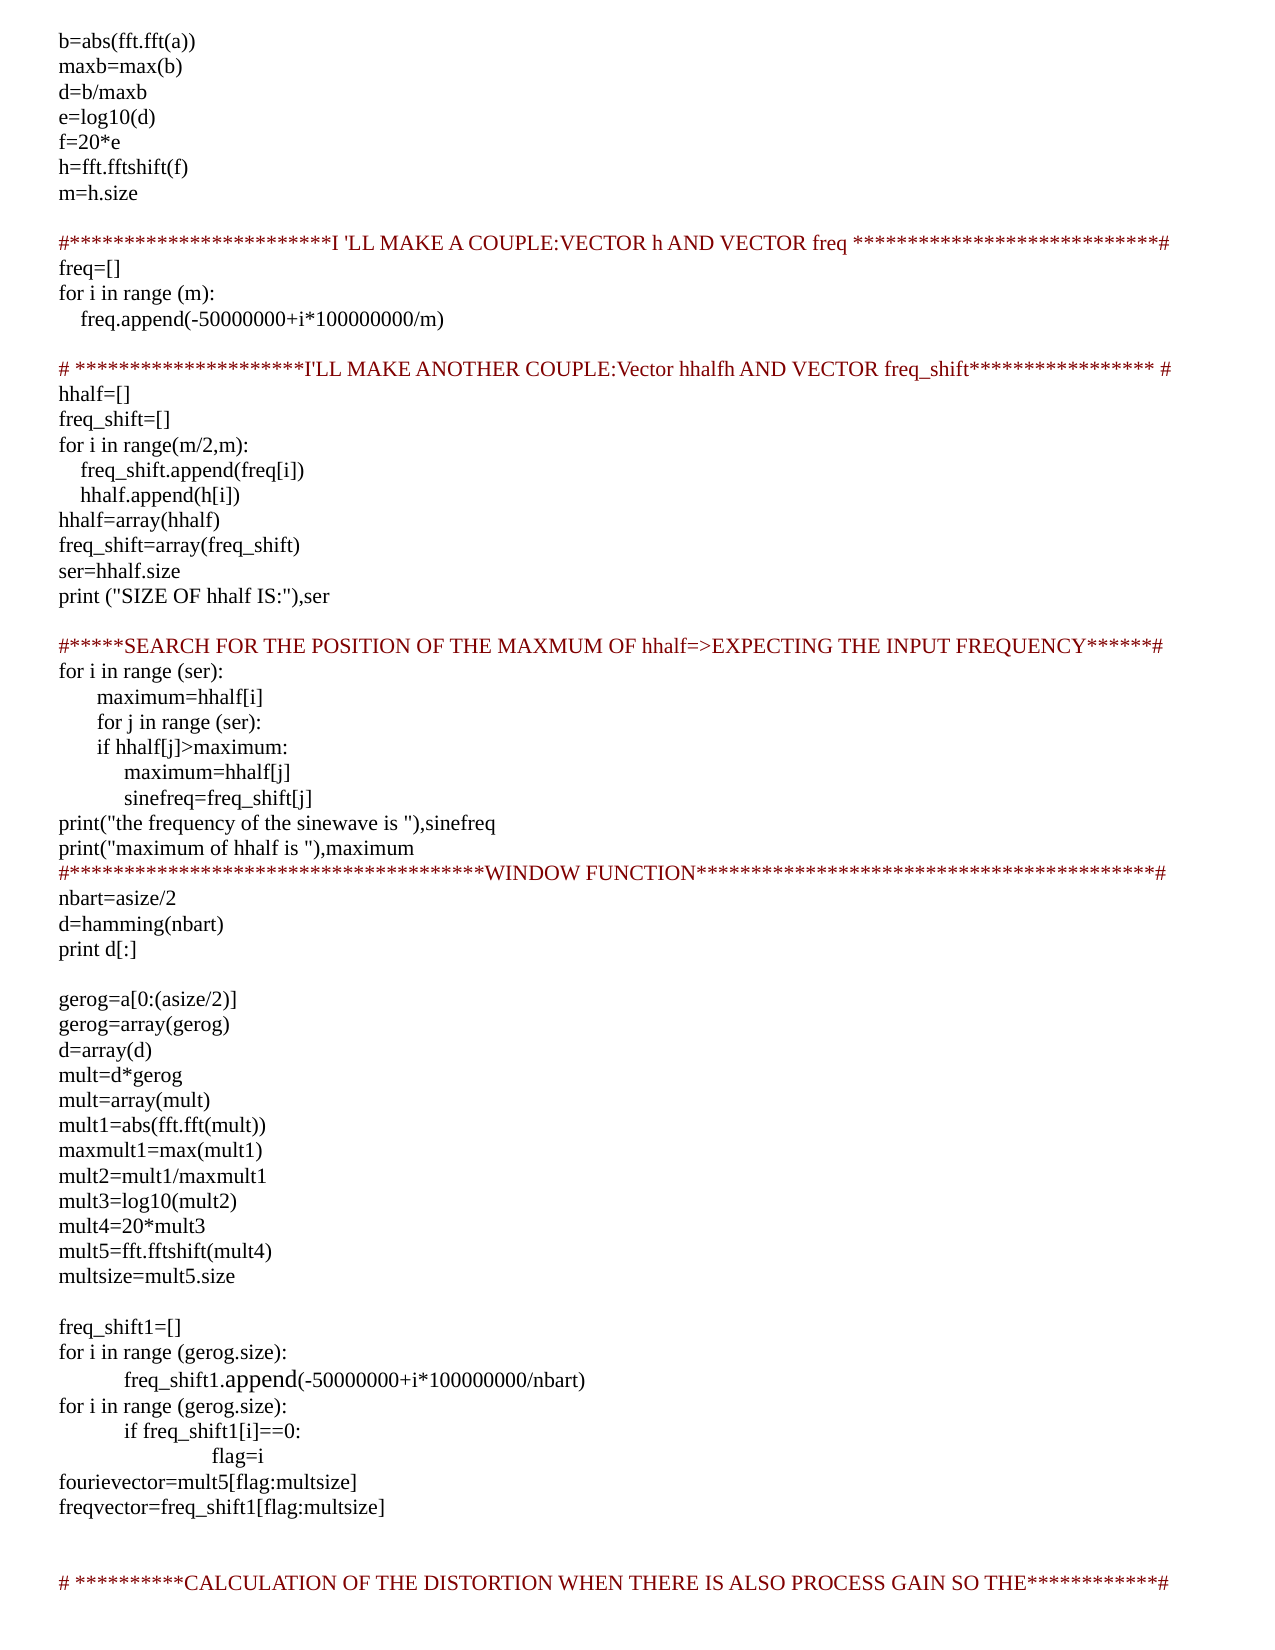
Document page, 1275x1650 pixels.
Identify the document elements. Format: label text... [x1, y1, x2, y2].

text mult1=abs(fft.fft(mult)) [58, 1112, 1175, 1137]
text multsize=mult5.size [58, 1263, 1175, 1289]
text freq.append(-50000000+i*100000000/m) [58, 306, 1175, 331]
text print d[:] [58, 936, 1175, 961]
text maximum=hhalf[i] [58, 684, 1175, 709]
text mult2=mult1/maxmult1 [58, 1163, 1175, 1188]
text nbart=asize/2 [58, 885, 1175, 911]
text for j in range (ser): [58, 709, 1175, 734]
text maximum=hhalf[j] [58, 759, 1175, 784]
text freq_shift.append(freq[i]) [58, 457, 1175, 482]
text freq_shift1=[] [58, 1314, 1175, 1339]
text flag=i [58, 1443, 1175, 1469]
text hhalf.append(h[i]) [58, 482, 1175, 507]
text mult=d*gerog [58, 1062, 1175, 1087]
text for i in range (m): [58, 280, 1175, 306]
text for i in range(m/2,m): [58, 432, 1175, 457]
text #*****SEARCH FOR THE POSITION OF THE MAXMUM OF hhalf=>EXPECTING THE INPUT FREQUENCY******# [58, 633, 1175, 658]
text print ("SIZE OF hhalf IS:"),ser [58, 583, 1175, 608]
text b=abs(fft.fft(a)) [58, 28, 1175, 53]
text ser=hhalf.size [58, 558, 1175, 583]
text gerog=a[0:(asize/2)] [58, 986, 1175, 1011]
text # **********CALCULATION OF THE DISTORTION WHEN THERE IS ALSO PROCESS GAIN SO THE************# [58, 1569, 1177, 1595]
text for i in range (gerog.size): [58, 1339, 1175, 1364]
text freq_shift1.append(-50000000+i*100000000/nbart) [102, 1364, 1175, 1393]
text print("the frequency of the sinewave is "),sinefreq [58, 810, 1175, 835]
text for i in range (gerog.size): [58, 1393, 1175, 1418]
text d=b/maxb [58, 79, 1175, 104]
text freq_shift=array(freq_shift) [58, 532, 1175, 558]
text freq_shift=[] [58, 406, 1175, 432]
text # *********************I'LL MAKE ANOTHER COUPLE:Vector hhalfh AND VECTOR freq_shift***************** # [58, 356, 1175, 381]
text m=h.size [58, 179, 1175, 205]
text gerog=array(gerog) [58, 1011, 1175, 1037]
text mult4=20*mult3 [58, 1213, 1175, 1238]
text print("maximum of hhalf is "),maximum [58, 835, 1175, 860]
text if freq_shift1[i]==0: [58, 1418, 1175, 1443]
text sinefreq=freq_shift[j] [58, 784, 1175, 810]
text e=log10(d) [58, 104, 1175, 129]
text f=20*e [58, 129, 1175, 154]
text #**************************************WINDOW FUNCTION******************************************# [58, 860, 1175, 885]
text for i in range (ser): [58, 658, 1175, 684]
text fourievector=mult5[flag:multsize] [58, 1469, 1175, 1494]
text d=array(d) [58, 1037, 1175, 1062]
text hhalf=[] [58, 381, 1175, 406]
text if hhalf[j]>maximum: [58, 734, 1175, 759]
text freqvector=freq_shift1[flag:multsize] [58, 1494, 1175, 1519]
text mult3=log10(mult2) [58, 1188, 1175, 1213]
text h=fft.fftshift(f) [58, 154, 1175, 179]
text d=hamming(nbart) [58, 911, 1175, 936]
text mult=array(mult) [58, 1087, 1175, 1112]
text #************************I 'LL MAKE A COUPLE:VECTOR h AND VECTOR freq ****************************# [58, 230, 1175, 255]
text mult5=fft.fftshift(mult4) [58, 1238, 1175, 1263]
text hhalf=array(hhalf) [58, 507, 1175, 532]
text maxb=max(b) [58, 53, 1175, 79]
text maxmult1=max(mult1) [58, 1137, 1175, 1163]
text freq=[] [58, 255, 1175, 280]
